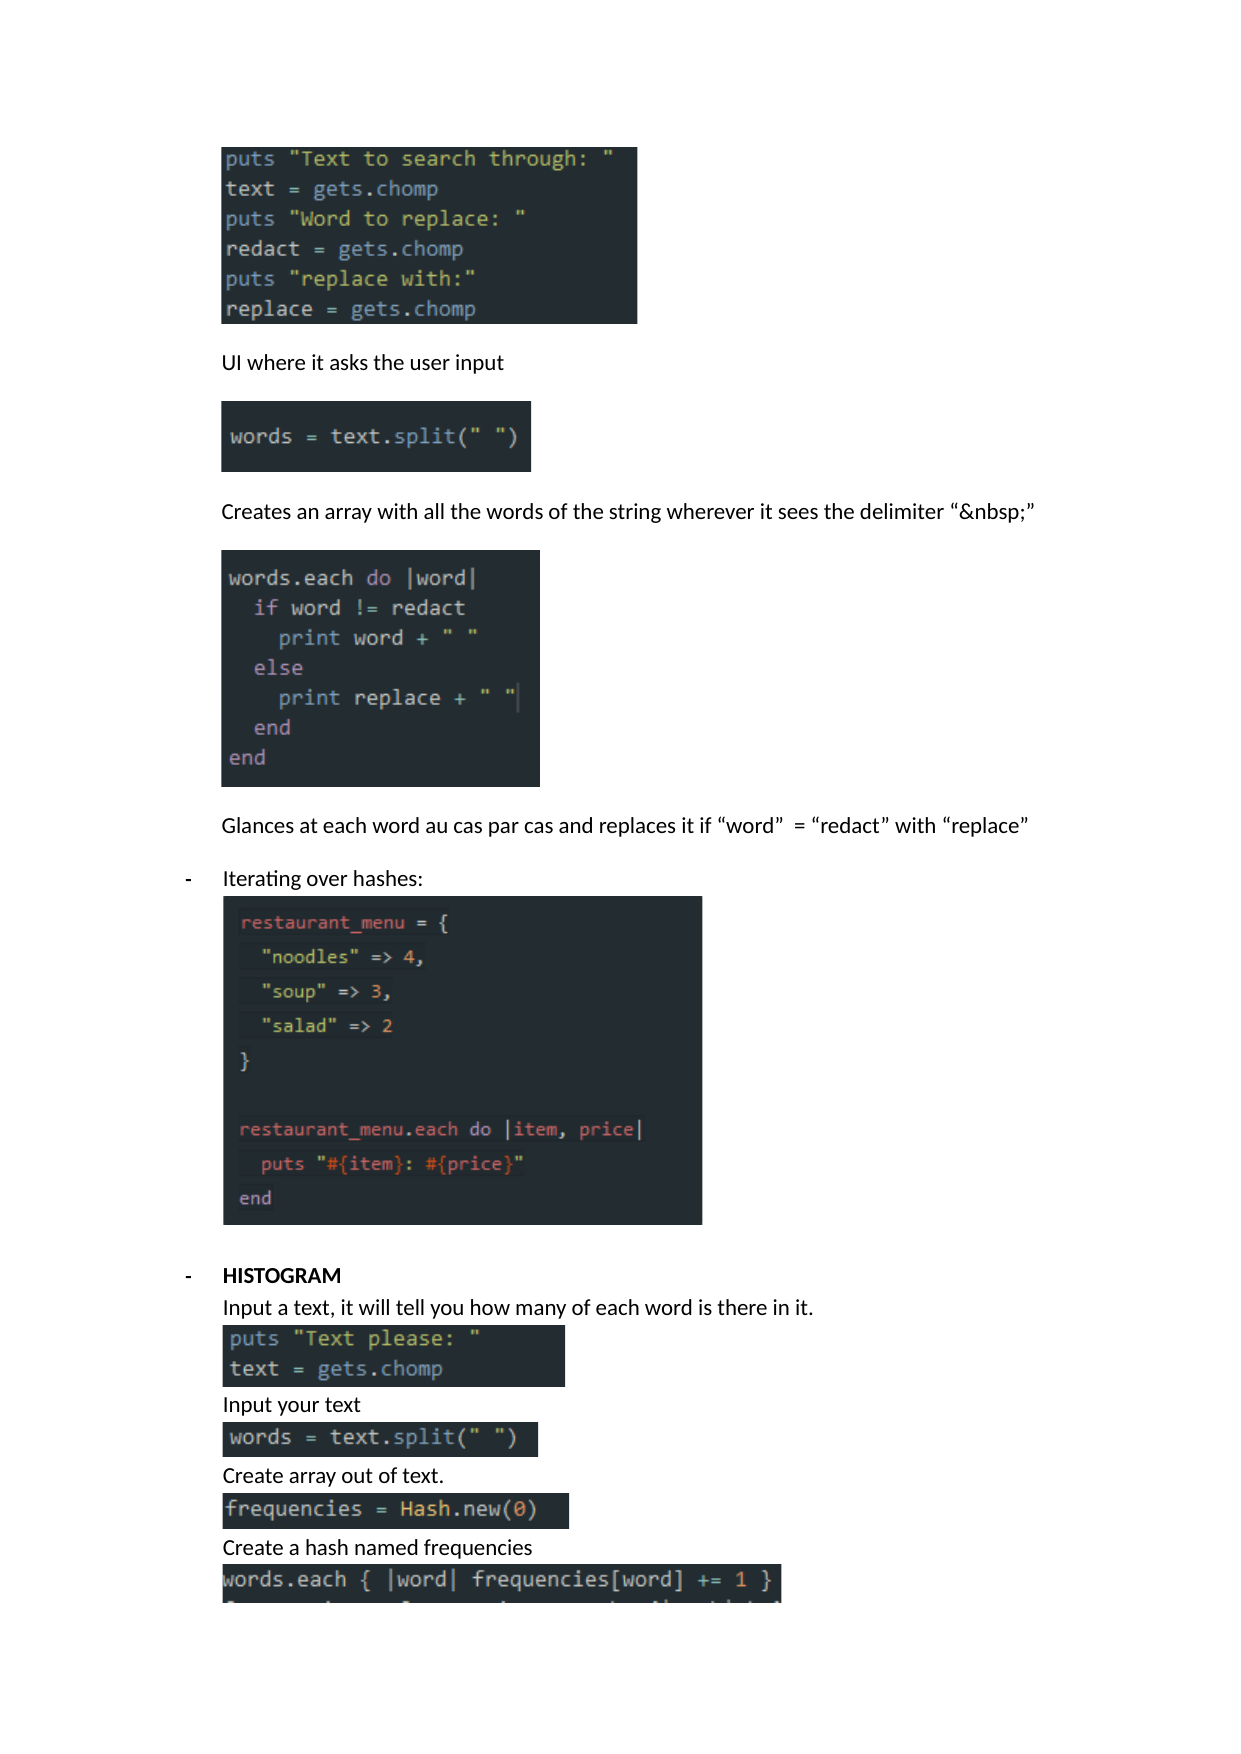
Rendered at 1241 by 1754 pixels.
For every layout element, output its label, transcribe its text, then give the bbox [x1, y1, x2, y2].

picture [222, 896, 703, 1225]
text UI where it asks the user input [221, 348, 1093, 376]
list Input a text, it will tell you how many of each word is there in it. [223, 1293, 1093, 1321]
list Iterating over hashes: [185, 864, 1093, 892]
list Create a hash named frequencies [223, 1533, 1093, 1561]
picture [222, 1325, 566, 1387]
list Create array out of text. [223, 1461, 1093, 1489]
picture [222, 1493, 570, 1529]
picture [221, 401, 532, 472]
picture [221, 147, 638, 324]
picture [221, 550, 540, 787]
picture [222, 1422, 539, 1457]
list HISTOGRAM [185, 1261, 1093, 1289]
text Creates an array with all the words of the string wherever it sees the delimiter “&nbsp;” [221, 497, 1093, 525]
picture [222, 1564, 782, 1603]
list Input your text [223, 1391, 1093, 1418]
text Glances at each word au cas par cas and replaces it if “word” = “redact” with “replace” [221, 811, 1093, 839]
